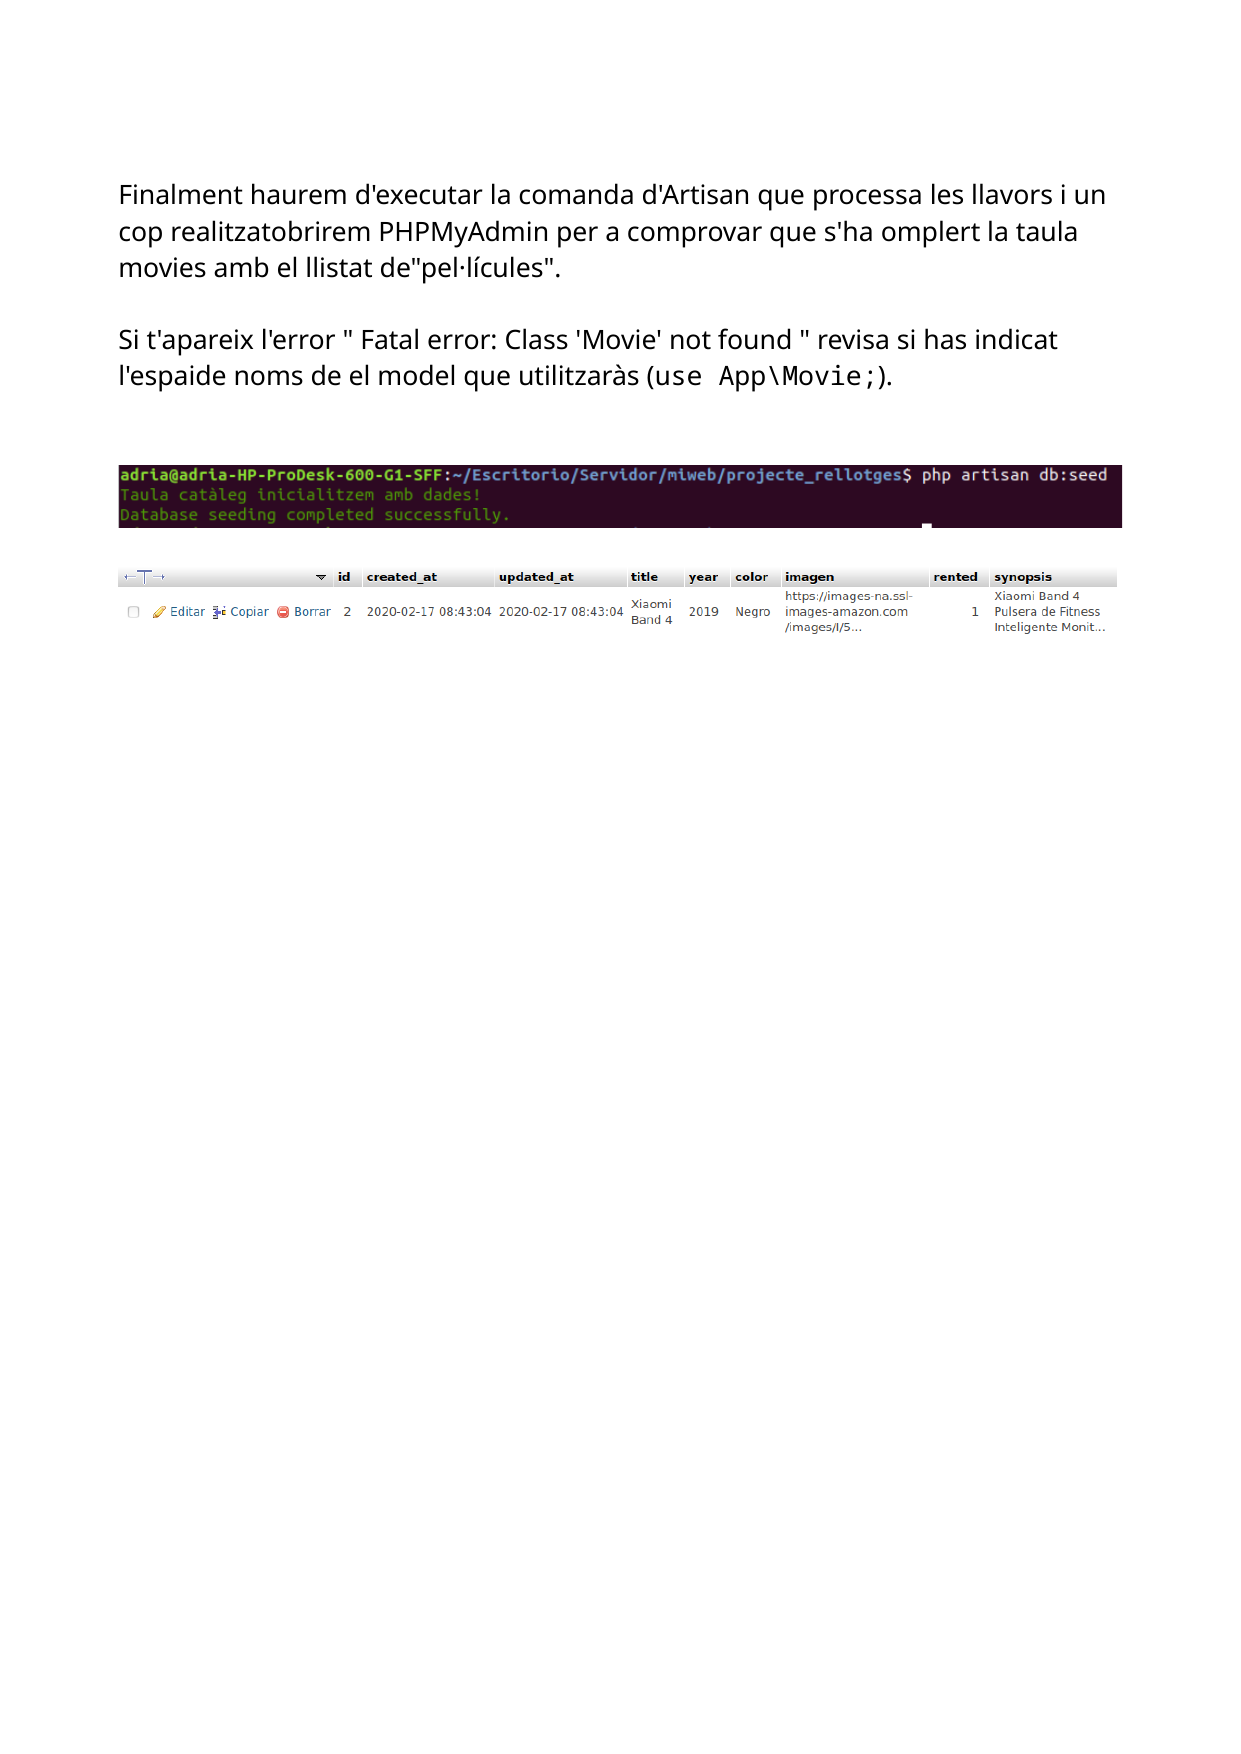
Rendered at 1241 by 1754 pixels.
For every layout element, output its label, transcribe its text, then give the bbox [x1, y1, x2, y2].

text Finalment haurem d'executar la comanda d'Artisan que processa les llavors i un cop realitzatobrirem PHPMyAdmin per a comprovar que s'ha omplert la taula movies amb el llistat de"pel·lícules". [118, 176, 1122, 285]
picture [118, 567, 1123, 648]
picture [118, 465, 1123, 528]
text Si t'apareix l'error " Fatal error: Class 'Movie' not found " revisa si has indicat l'espaide noms de el model que utilitzaràs (use App\Movie;). [118, 321, 1122, 393]
